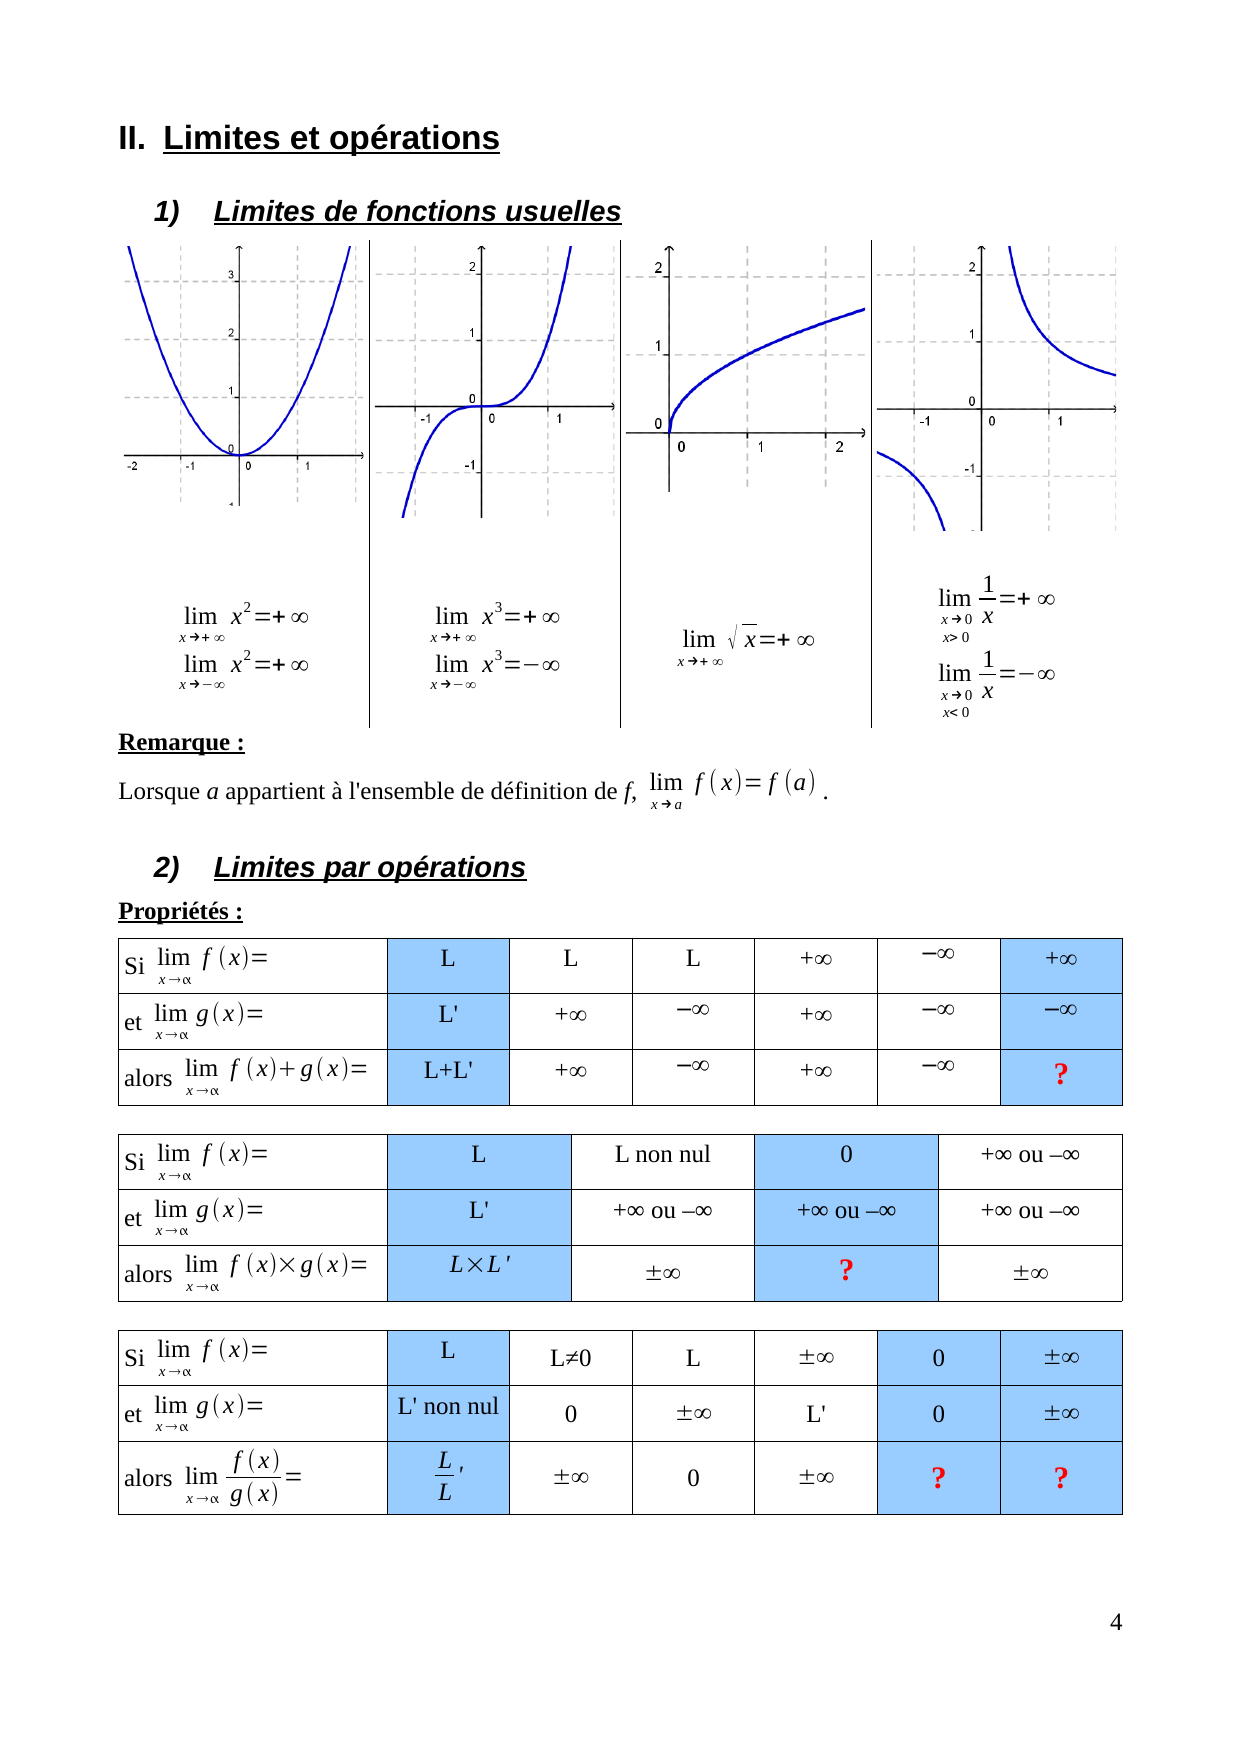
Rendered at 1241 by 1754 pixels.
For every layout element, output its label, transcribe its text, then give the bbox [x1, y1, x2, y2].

table_cell +∞ [510, 994, 632, 1049]
table_cell 0 [878, 1386, 1000, 1441]
text Remarque : [118, 727, 1122, 756]
table_cell [1001, 1386, 1122, 1441]
table_cell [388, 1246, 571, 1301]
table_cell [755, 1442, 877, 1514]
table_header Si [119, 1135, 387, 1189]
table_cell et [119, 1386, 387, 1441]
table_header L [388, 1331, 509, 1385]
table_cell ? [878, 1442, 1000, 1514]
table_header –∞ [878, 939, 1000, 993]
table_cell [572, 1246, 754, 1301]
table_cell +∞ [510, 1050, 632, 1105]
table_header +∞ [755, 939, 877, 993]
table_cell alors [119, 1442, 387, 1514]
table_header L≠0 [510, 1331, 632, 1385]
table_header [872, 240, 1122, 564]
table_cell ? [1001, 1050, 1122, 1105]
table_cell 0 [510, 1386, 632, 1441]
table_cell et [119, 994, 387, 1049]
table_cell L' [755, 1386, 877, 1441]
text Lorsque a appartient à l'ensemble de définition de f, . [118, 769, 1122, 813]
table_cell +∞ ou –∞ [939, 1190, 1122, 1245]
table_header 0 [755, 1135, 938, 1189]
table_cell alors [119, 1050, 387, 1105]
table_cell +∞ [755, 994, 877, 1049]
table_header +∞ [1001, 939, 1122, 993]
table_header Si [119, 1331, 387, 1385]
table_cell et [119, 1190, 387, 1245]
table_cell [633, 1386, 754, 1441]
subtitle Limites par opérations [153, 850, 1122, 884]
table_cell ? [755, 1246, 938, 1301]
table_header 0 [878, 1331, 1000, 1385]
table_header [755, 1331, 877, 1385]
table_cell –∞ [878, 994, 1000, 1049]
table_header [118, 240, 369, 564]
table_header +∞ ou –∞ [939, 1135, 1122, 1189]
table_cell alors [119, 1246, 387, 1301]
table_cell L' [388, 1190, 571, 1245]
text Propriétés : [118, 896, 1122, 925]
table_cell L' non nul [388, 1386, 509, 1441]
table_cell L+L' [388, 1050, 509, 1105]
table_header [1001, 1331, 1122, 1385]
table_cell –∞ [878, 1050, 1000, 1105]
subtitle Limites de fonctions usuelles [153, 194, 1122, 228]
table_cell [621, 565, 871, 727]
table_cell –∞ [1001, 994, 1122, 1049]
table_header L [388, 939, 509, 993]
table_cell –∞ [633, 994, 754, 1049]
table_cell [510, 1442, 632, 1514]
table_cell [872, 565, 1122, 727]
table_header L [510, 939, 632, 993]
table_cell [118, 565, 369, 727]
table_header L [633, 939, 754, 993]
table_cell +∞ [755, 1050, 877, 1105]
subtitle Limites et opérations [118, 118, 1122, 157]
table_header [621, 240, 871, 564]
table_cell –∞ [633, 1050, 754, 1105]
table_cell +∞ ou –∞ [572, 1190, 754, 1245]
table_header [370, 240, 620, 564]
table_header L [388, 1135, 571, 1189]
table_cell +∞ ou –∞ [755, 1190, 938, 1245]
table_cell [388, 1442, 509, 1514]
table_header L non nul [572, 1135, 754, 1189]
table_cell 0 [633, 1442, 754, 1514]
table_cell [939, 1246, 1122, 1301]
table_header L [633, 1331, 754, 1385]
table_header Si [119, 939, 387, 993]
table_cell [370, 565, 620, 727]
table_cell L' [388, 994, 509, 1049]
table_cell ? [1001, 1442, 1122, 1514]
